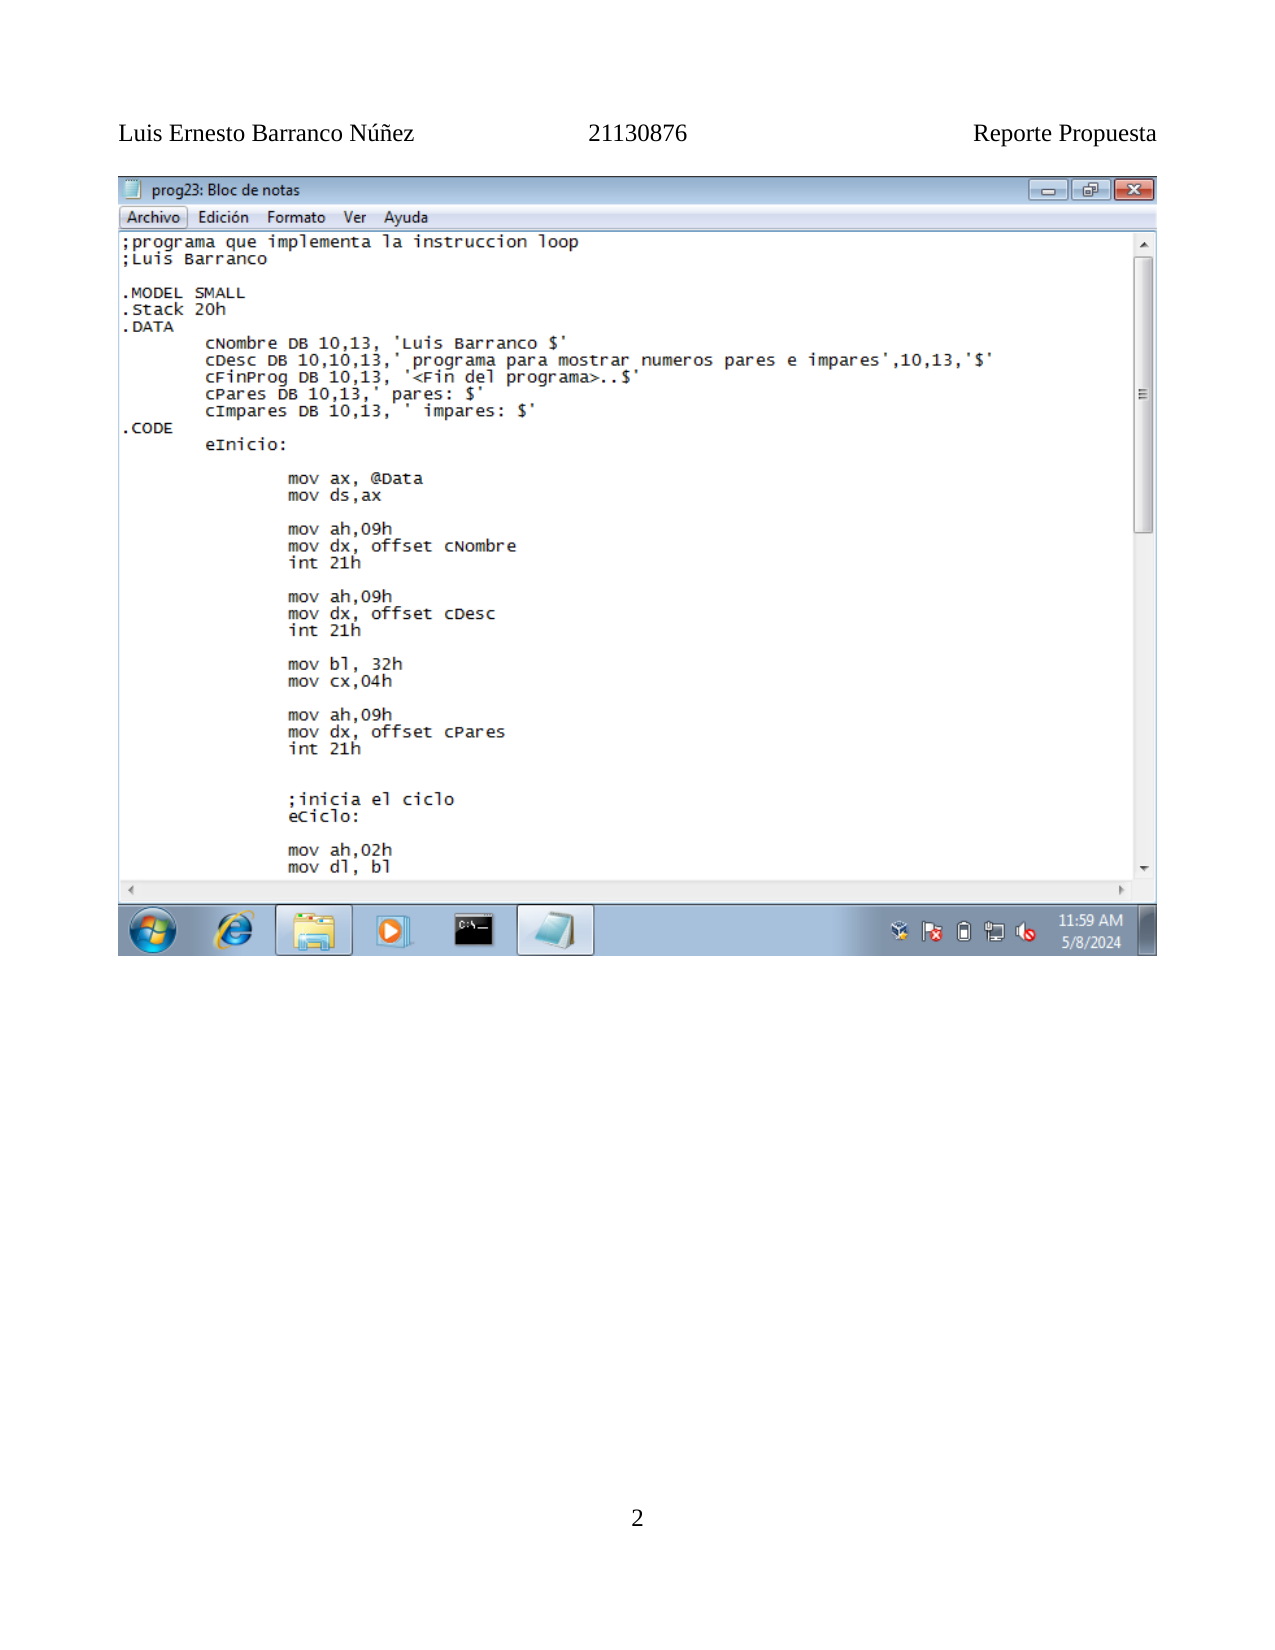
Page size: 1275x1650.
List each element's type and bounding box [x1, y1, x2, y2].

picture [118, 176, 1157, 956]
